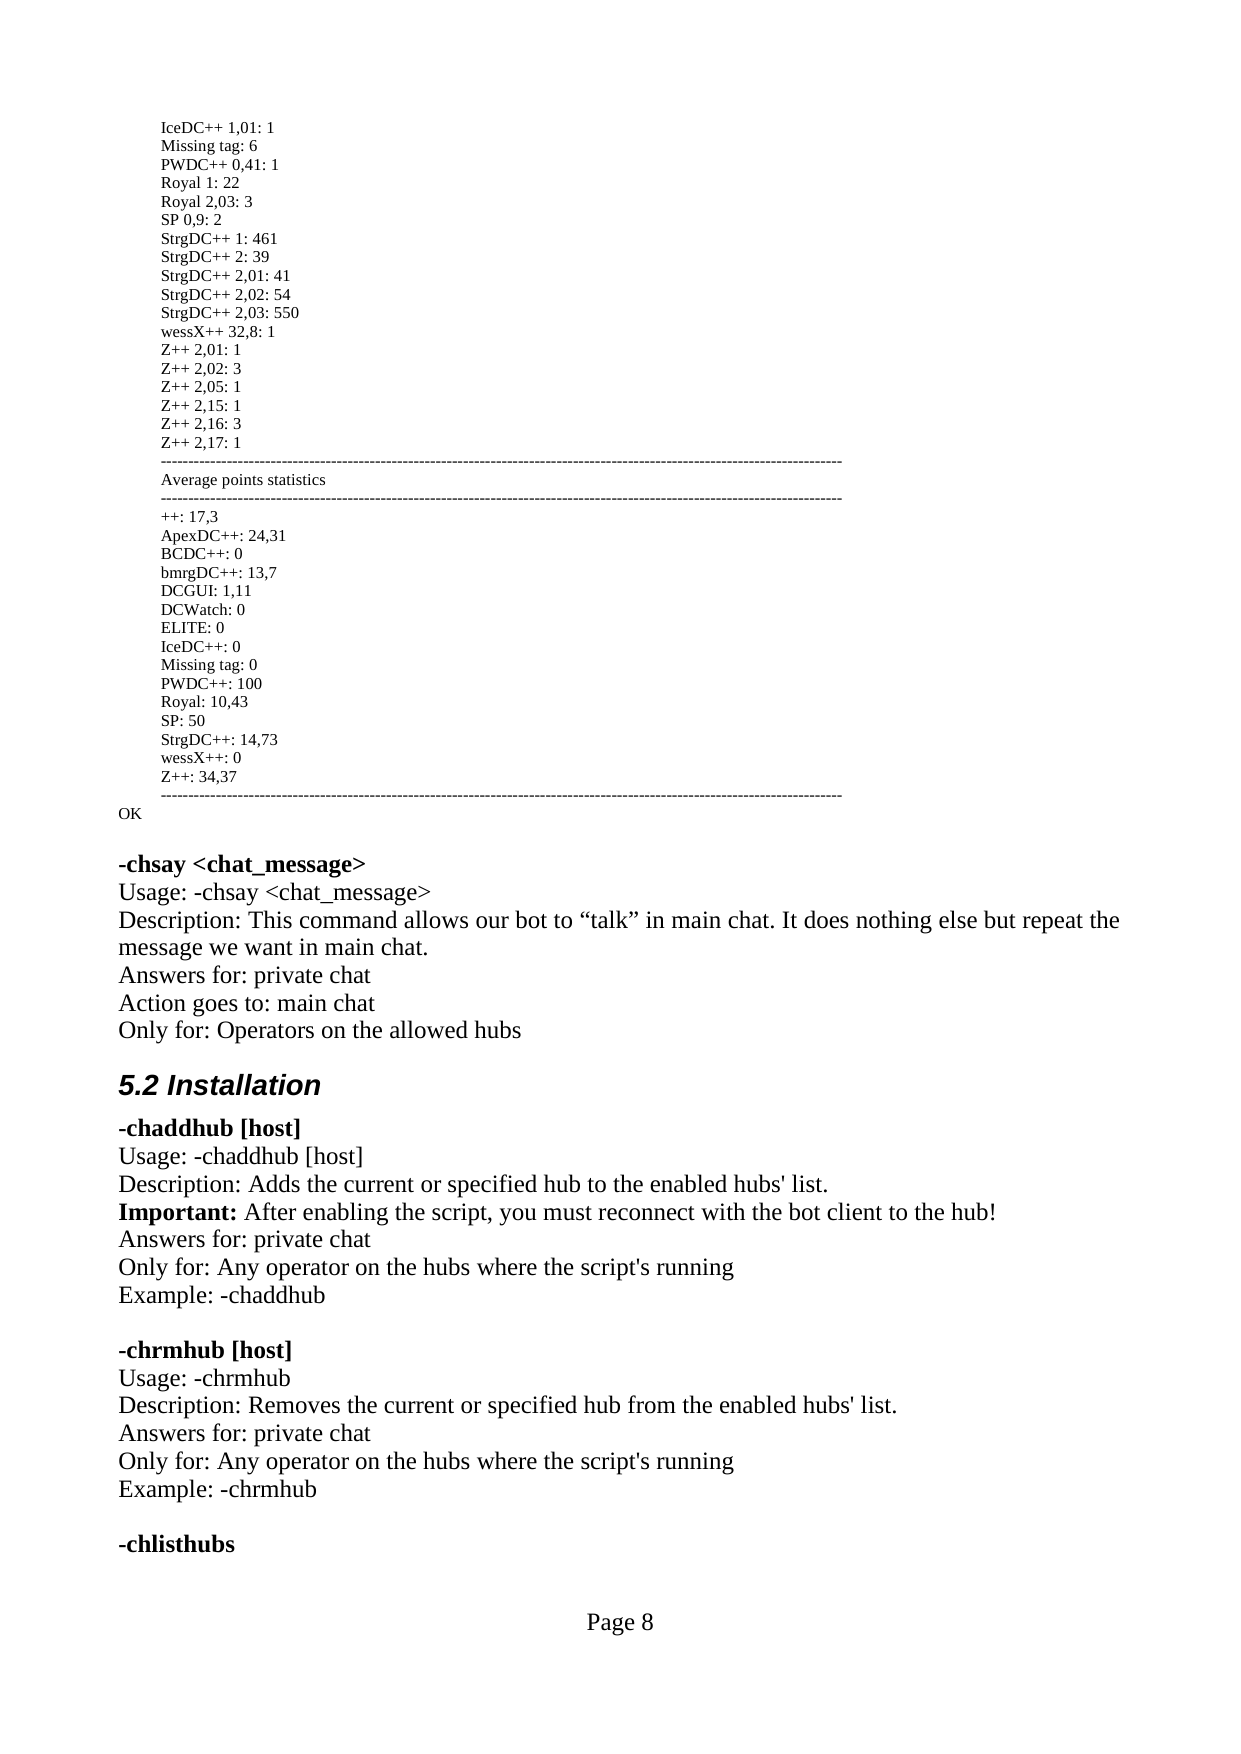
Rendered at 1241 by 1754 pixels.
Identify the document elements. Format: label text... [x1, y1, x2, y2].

text SP: 50 [118, 711, 1122, 730]
text BCDC++: 0 [118, 544, 1122, 563]
text Description: Adds the current or specified hub to the enabled hubs' list. Important: After enabling the script, you must reconnect with the bot client to the hub! [118, 1170, 1122, 1225]
text ---------------------------------------------------------------------------------------------------------------------------- [118, 786, 1122, 804]
text Example: -chrmhub [118, 1475, 1122, 1502]
text DCWatch: 0 [118, 600, 1122, 619]
text Z++ 2,17: 1 [118, 433, 1122, 452]
text Only for: Operators on the allowed hubs [118, 1017, 1122, 1044]
subtitle 5.2 Installation [118, 1069, 1122, 1102]
text Average points statistics [118, 470, 1122, 489]
text ApexDC++: 24,31 [118, 526, 1122, 544]
text wessX++: 0 [118, 748, 1122, 767]
text ++: 17,3 [118, 507, 1122, 526]
text wessX++ 32,8: 1 [118, 322, 1122, 341]
text Z++ 2,15: 1 [118, 396, 1122, 415]
text Z++ 2,16: 3 [118, 415, 1122, 433]
text Answers for: private chat [118, 1225, 1122, 1253]
text OK [118, 804, 1122, 823]
text bmrgDC++: 13,7 [118, 563, 1122, 582]
text SP 0,9: 2 [118, 211, 1122, 229]
text StrgDC++ 1: 461 [118, 229, 1122, 248]
text Only for: Any operator on the hubs where the script's running [118, 1253, 1122, 1281]
text IceDC++ 1,01: 1 [118, 118, 1122, 137]
text Missing tag: 0 [118, 656, 1122, 674]
text Z++ 2,01: 1 [118, 341, 1122, 359]
text Z++ 2,02: 3 [118, 359, 1122, 378]
text StrgDC++ 2,03: 550 [118, 303, 1122, 322]
text IceDC++: 0 [118, 637, 1122, 656]
text -chsay <chat_message> [118, 850, 1122, 878]
text PWDC++: 100 [118, 674, 1122, 693]
text Action goes to: main chat [118, 989, 1122, 1017]
text Usage: -chsay <chat_message> [118, 878, 1122, 906]
text Usage: -chrmhub [118, 1364, 1122, 1392]
text Usage: -chaddhub [host] [118, 1142, 1122, 1170]
text Royal: 10,43 [118, 693, 1122, 711]
text StrgDC++ 2,01: 41 [118, 266, 1122, 285]
text -chaddhub [host] [118, 1114, 1122, 1142]
text Description: This command allows our bot to “talk” in main chat. It does nothing else but repeat the message we want in main chat. [118, 906, 1122, 961]
text Z++: 34,37 [118, 767, 1122, 786]
text Description: Removes the current or specified hub from the enabled hubs' list. Answers for: private chat [118, 1392, 1122, 1447]
text Royal 2,03: 3 [118, 192, 1122, 211]
text Z++ 2,05: 1 [118, 378, 1122, 396]
text ---------------------------------------------------------------------------------------------------------------------------- [118, 489, 1122, 507]
text Missing tag: 6 [118, 137, 1122, 155]
text StrgDC++: 14,73 [118, 730, 1122, 748]
text DCGUI: 1,11 [118, 582, 1122, 600]
text ELITE: 0 [118, 619, 1122, 637]
text Royal 1: 22 [118, 174, 1122, 192]
text Answers for: private chat [118, 961, 1122, 989]
text StrgDC++ 2,02: 54 [118, 285, 1122, 303]
text StrgDC++ 2: 39 [118, 248, 1122, 266]
text Only for: Any operator on the hubs where the script's running [118, 1447, 1122, 1475]
text -chlisthubs [118, 1530, 1122, 1558]
text Example: -chaddhub [118, 1281, 1122, 1308]
text ---------------------------------------------------------------------------------------------------------------------------- [118, 452, 1122, 470]
text PWDC++ 0,41: 1 [118, 155, 1122, 174]
text -chrmhub [host] [118, 1336, 1122, 1364]
